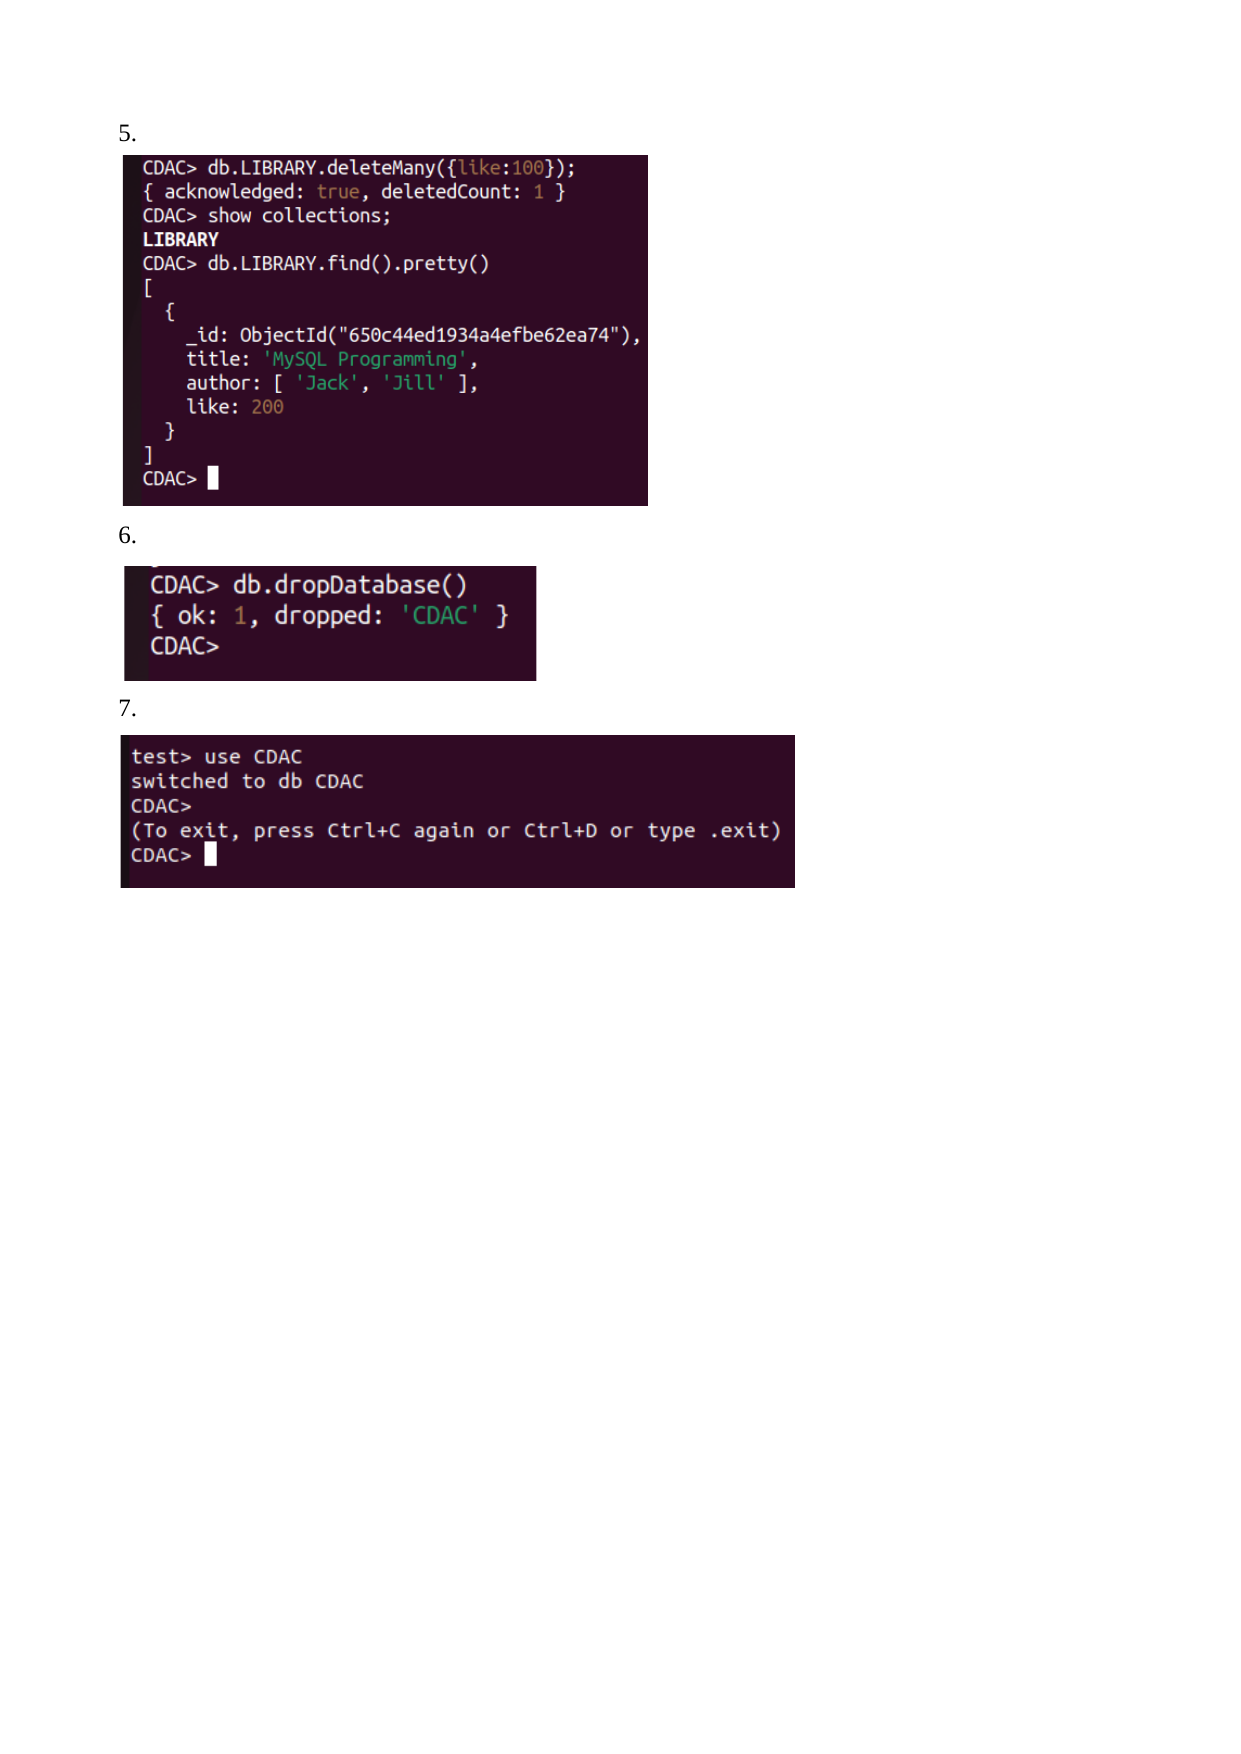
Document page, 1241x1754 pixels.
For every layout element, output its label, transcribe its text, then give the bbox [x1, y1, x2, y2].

text 7. [118, 693, 1122, 722]
text 6. [118, 521, 1122, 549]
picture [124, 566, 537, 681]
picture [120, 735, 795, 888]
picture [122, 155, 648, 506]
text 5. [118, 118, 1122, 147]
